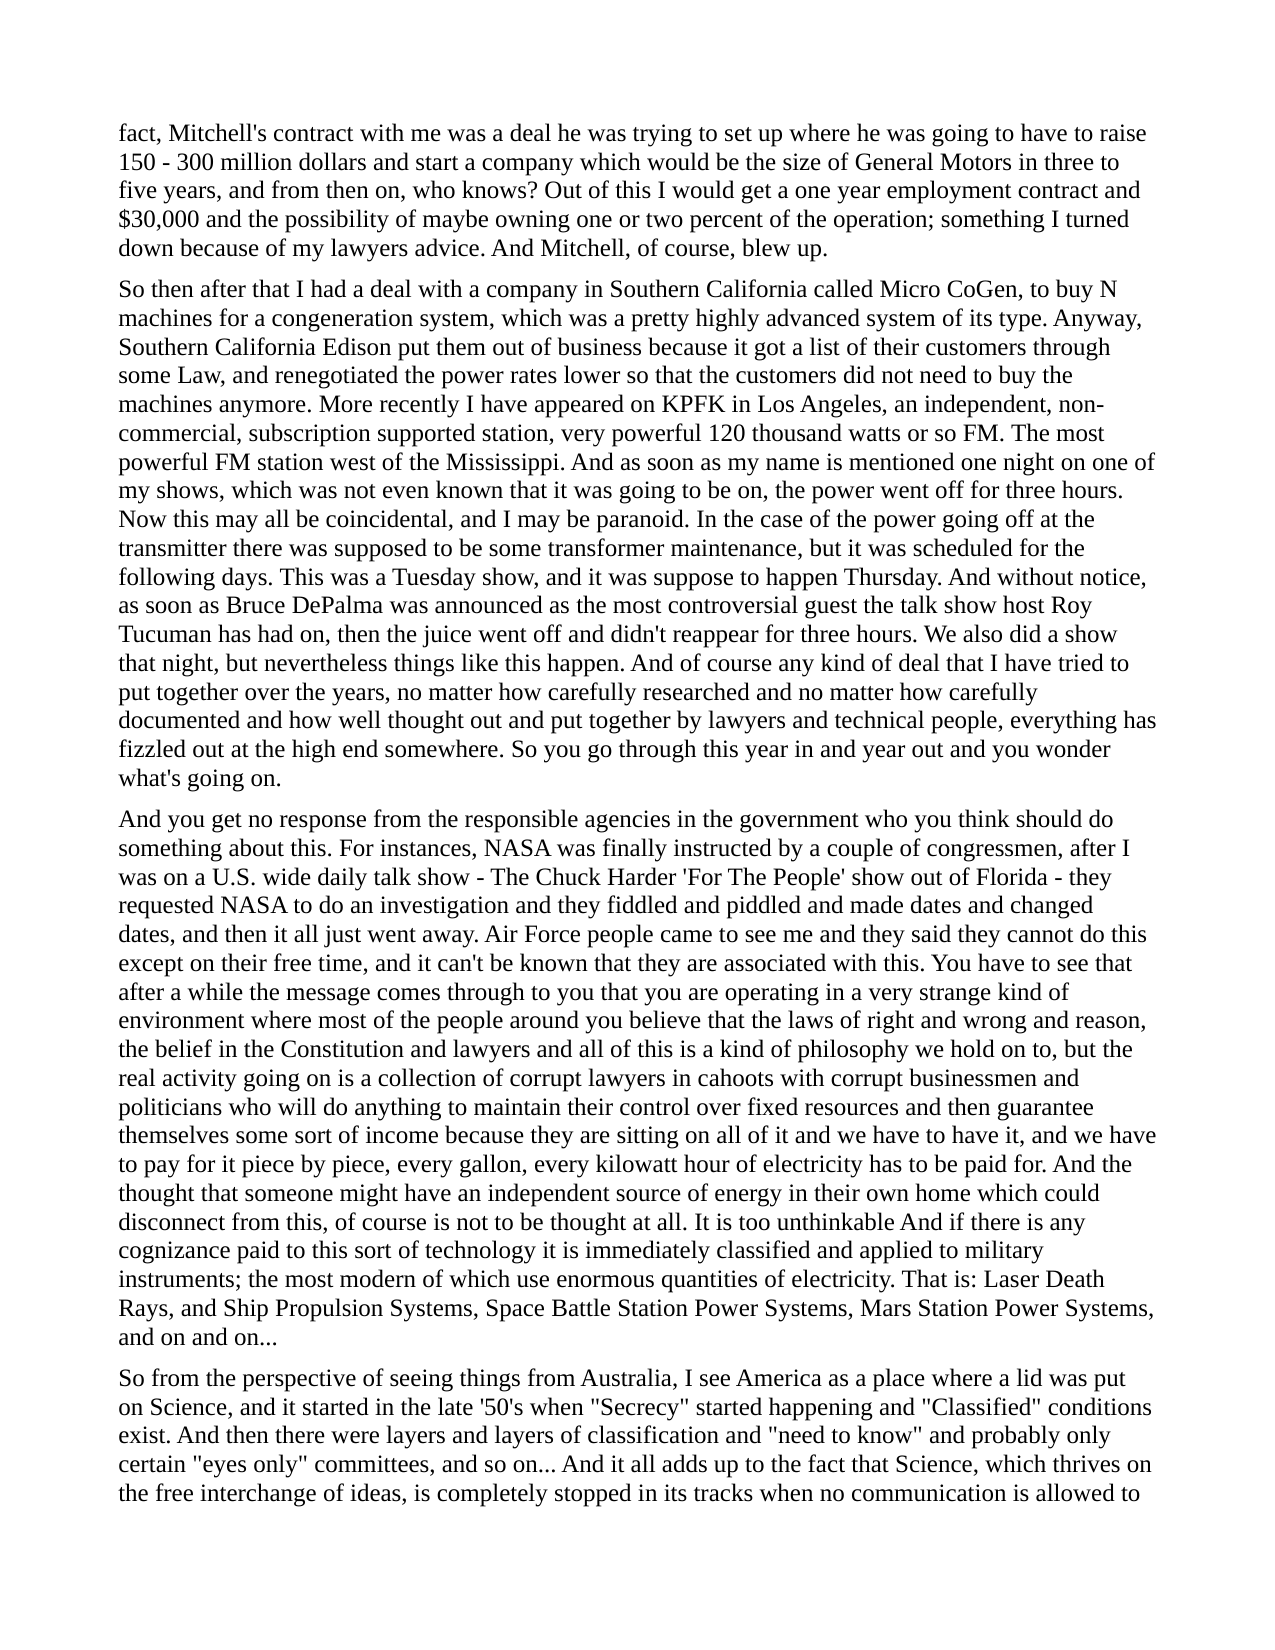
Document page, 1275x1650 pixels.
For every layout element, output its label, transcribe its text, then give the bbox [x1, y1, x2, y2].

text And you get no response from the responsible agencies in the government who you think should do something about this. For instances, NASA was finally instructed by a couple of congressmen, after I was on a U.S. wide daily talk show - The Chuck Harder 'For The People' show out of Florida - they requested NASA to do an investigation and they fiddled and piddled and made dates and changed dates, and then it all just went away. Air Force people came to see me and they said they cannot do this except on their free time, and it can't be known that they are associated with this. You have to see that after a while the message comes through to you that you are operating in a very strange kind of environment where most of the people around you believe that the laws of right and wrong and reason, the belief in the Constitution and lawyers and all of this is a kind of philosophy we hold on to, but the real activity going on is a collection of corrupt lawyers in cahoots with corrupt businessmen and politicians who will do anything to maintain their control over fixed resources and then guarantee themselves some sort of income because they are sitting on all of it and we have to have it, and we have to pay for it piece by piece, every gallon, every kilowatt hour of electricity has to be paid for. And the thought that someone might have an independent source of energy in their own home which could disconnect from this, of course is not to be thought at all. It is too unthinkable And if there is any cognizance paid to this sort of technology it is immediately classified and applied to military instruments; the most modern of which use enormous quantities of electricity. That is: Laser Death Rays, and Ship Propulsion Systems, Space Battle Station Power Systems, Mars Station Power Systems, and on and on... [118, 804, 1157, 1351]
text So then after that I had a deal with a company in Southern California called Micro CoGen, to buy N machines for a congeneration system, which was a pretty highly advanced system of its type. Anyway, Southern California Edison put them out of business because it got a list of their customers through some Law, and renegotiated the power rates lower so that the customers did not need to buy the machines anymore. More recently I have appeared on KPFK in Los Angeles, an independent, non-commercial, subscription supported station, very powerful 120 thousand watts or so FM. The most powerful FM station west of the Mississippi. And as soon as my name is mentioned one night on one of my shows, which was not even known that it was going to be on, the power went off for three hours. Now this may all be coincidental, and I may be paranoid. In the case of the power going off at the transmitter there was supposed to be some transformer maintenance, but it was scheduled for the following days. This was a Tuesday show, and it was suppose to happen Thursday. And without notice, as soon as Bruce DePalma was announced as the most controversial guest the talk show host Roy Tucuman has had on, then the juice went off and didn't reappear for three hours. We also did a show that night, but nevertheless things like this happen. And of course any kind of deal that I have tried to put together over the years, no matter how carefully researched and no matter how carefully documented and how well thought out and put together by lawyers and technical people, everything has fizzled out at the high end somewhere. So you go through this year in and year out and you wonder what's going on. [118, 274, 1157, 792]
text fact, Mitchell's contract with me was a deal he was trying to set up where he was going to have to raise 150 - 300 million dollars and start a company which would be the size of General Motors in three to five years, and from then on, who knows? Out of this I would get a one year employment contract and $30,000 and the possibility of maybe owning one or two percent of the operation; something I turned down because of my lawyers advice. And Mitchell, of course, blew up. [118, 118, 1157, 262]
text So from the perspective of seeing things from Australia, I see America as a place where a lid was put on Science, and it started in the late '50's when "Secrecy" started happening and "Classified" conditions exist. And then there were layers and layers of classification and "need to know" and probably only certain "eyes only" committees, and so on... And it all adds up to the fact that Science, which thrives on the free interchange of ideas, is completely stopped in its tracks when no communication is allowed to [118, 1363, 1157, 1507]
